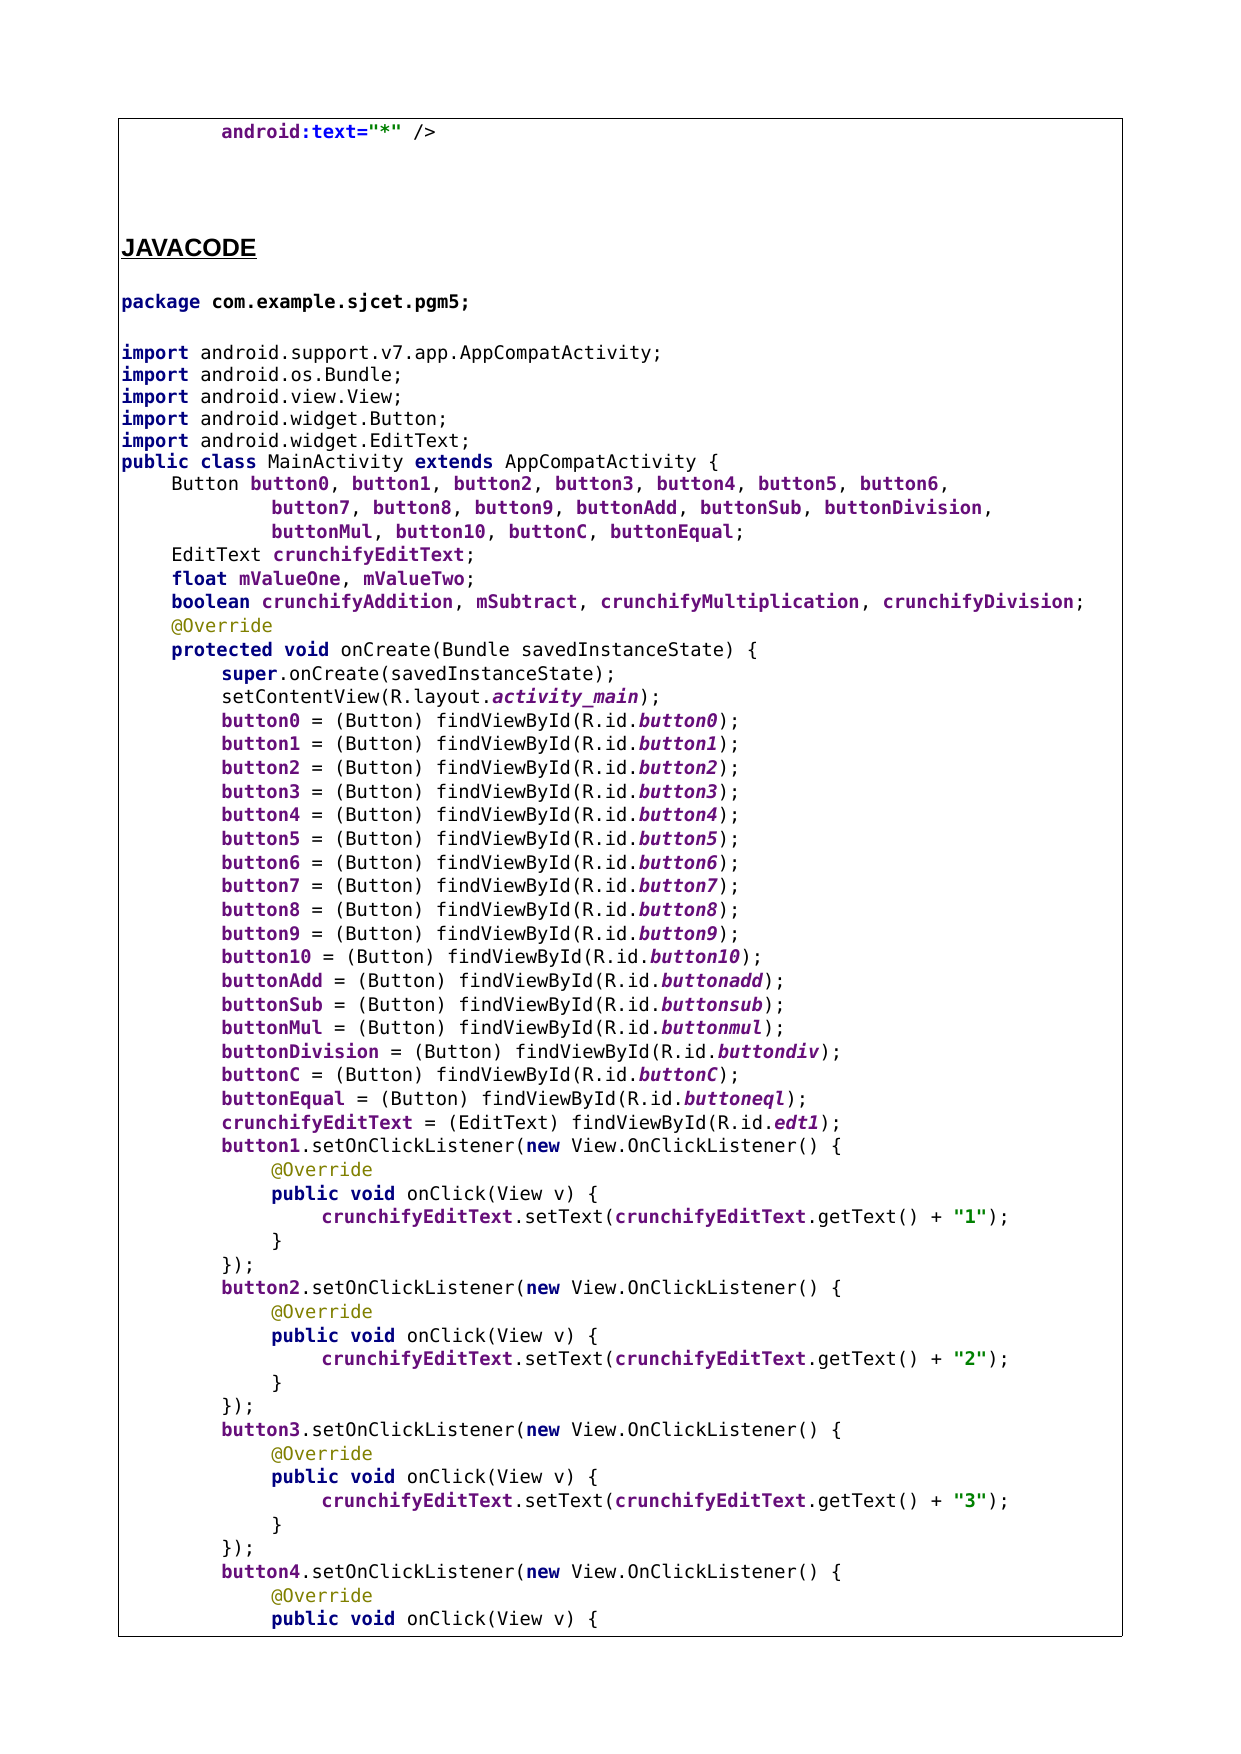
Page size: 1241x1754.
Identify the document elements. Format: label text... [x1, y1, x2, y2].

text button1 = (Button) findViewById(R.id.button1); [121, 733, 1119, 757]
text JAVACODE [121, 232, 1119, 261]
text button0 = (Button) findViewById(R.id.button0); [121, 710, 1119, 733]
text @Override [121, 1585, 1119, 1608]
text } [121, 1230, 1119, 1254]
text button3 = (Button) findViewById(R.id.button3); [121, 781, 1119, 804]
text @Override [121, 1301, 1119, 1324]
text buttonEqual = (Button) findViewById(R.id.buttoneql); [121, 1088, 1119, 1112]
text Button button0, button1, button2, button3, button4, button5, button6, [121, 473, 1119, 497]
text @Override [121, 615, 1119, 639]
text buttonMul, button10, buttonC, buttonEqual; [121, 521, 1119, 544]
text import android.view.View; [121, 386, 1119, 408]
text buttonSub = (Button) findViewById(R.id.buttonsub); [121, 993, 1119, 1017]
text crunchifyEditText.setText(crunchifyEditText.getText() + "3"); [121, 1490, 1119, 1514]
text button8 = (Button) findViewById(R.id.button8); [121, 899, 1119, 923]
text crunchifyEditText.setText(crunchifyEditText.getText() + "2"); [121, 1348, 1119, 1372]
text import android.widget.EditText; [121, 429, 1119, 451]
text } [121, 1514, 1119, 1537]
text buttonAdd = (Button) findViewById(R.id.buttonadd); [121, 970, 1119, 993]
text float mValueOne, mValueTwo; [121, 568, 1119, 592]
text import android.widget.Button; [121, 408, 1119, 429]
text boolean crunchifyAddition, mSubtract, crunchifyMultiplication, crunchifyDivision; [121, 592, 1119, 615]
text setContentView(R.layout.activity_main); [121, 686, 1119, 710]
text button4 = (Button) findViewById(R.id.button4); [121, 804, 1119, 828]
text crunchifyEditText.setText(crunchifyEditText.getText() + "1"); [121, 1206, 1119, 1230]
text public void onClick(View v) { [121, 1466, 1119, 1490]
text }); [121, 1254, 1119, 1277]
text protected void onCreate(Bundle savedInstanceState) { [121, 639, 1119, 662]
text }); [121, 1537, 1119, 1561]
text super.onCreate(savedInstanceState); [121, 662, 1119, 686]
text package com.example.sjcet.pgm5; [121, 291, 1119, 313]
text EditText crunchifyEditText; [121, 544, 1119, 568]
text button7, button8, button9, buttonAdd, buttonSub, buttonDivision, [121, 497, 1119, 521]
text crunchifyEditText = (EditText) findViewById(R.id.edt1); [121, 1112, 1119, 1135]
text button1.setOnClickListener(new View.OnClickListener() { [121, 1135, 1119, 1159]
text public void onClick(View v) { [121, 1324, 1119, 1348]
text public class MainActivity extends AppCompatActivity { [121, 451, 1119, 473]
text @Override [121, 1443, 1119, 1466]
text button10 = (Button) findViewById(R.id.button10); [121, 946, 1119, 970]
text public void onClick(View v) { [121, 1608, 1119, 1632]
text public void onClick(View v) { [121, 1183, 1119, 1206]
text }); [121, 1396, 1119, 1419]
text buttonC = (Button) findViewById(R.id.buttonC); [121, 1064, 1119, 1088]
text button2.setOnClickListener(new View.OnClickListener() { [121, 1277, 1119, 1301]
text button4.setOnClickListener(new View.OnClickListener() { [121, 1561, 1119, 1585]
text button3.setOnClickListener(new View.OnClickListener() { [121, 1419, 1119, 1443]
text android:text="*" /> [121, 121, 1119, 145]
text buttonDivision = (Button) findViewById(R.id.buttondiv); [121, 1041, 1119, 1064]
text button9 = (Button) findViewById(R.id.button9); [121, 923, 1119, 946]
text import android.os.Bundle; [121, 364, 1119, 386]
text @Override [121, 1159, 1119, 1183]
text button2 = (Button) findViewById(R.id.button2); [121, 757, 1119, 781]
text import android.support.v7.app.AppCompatActivity; [121, 342, 1119, 364]
text buttonMul = (Button) findViewById(R.id.buttonmul); [121, 1017, 1119, 1041]
text button7 = (Button) findViewById(R.id.button7); [121, 875, 1119, 899]
text button5 = (Button) findViewById(R.id.button5); [121, 828, 1119, 852]
text button6 = (Button) findViewById(R.id.button6); [121, 852, 1119, 875]
text } [121, 1372, 1119, 1396]
